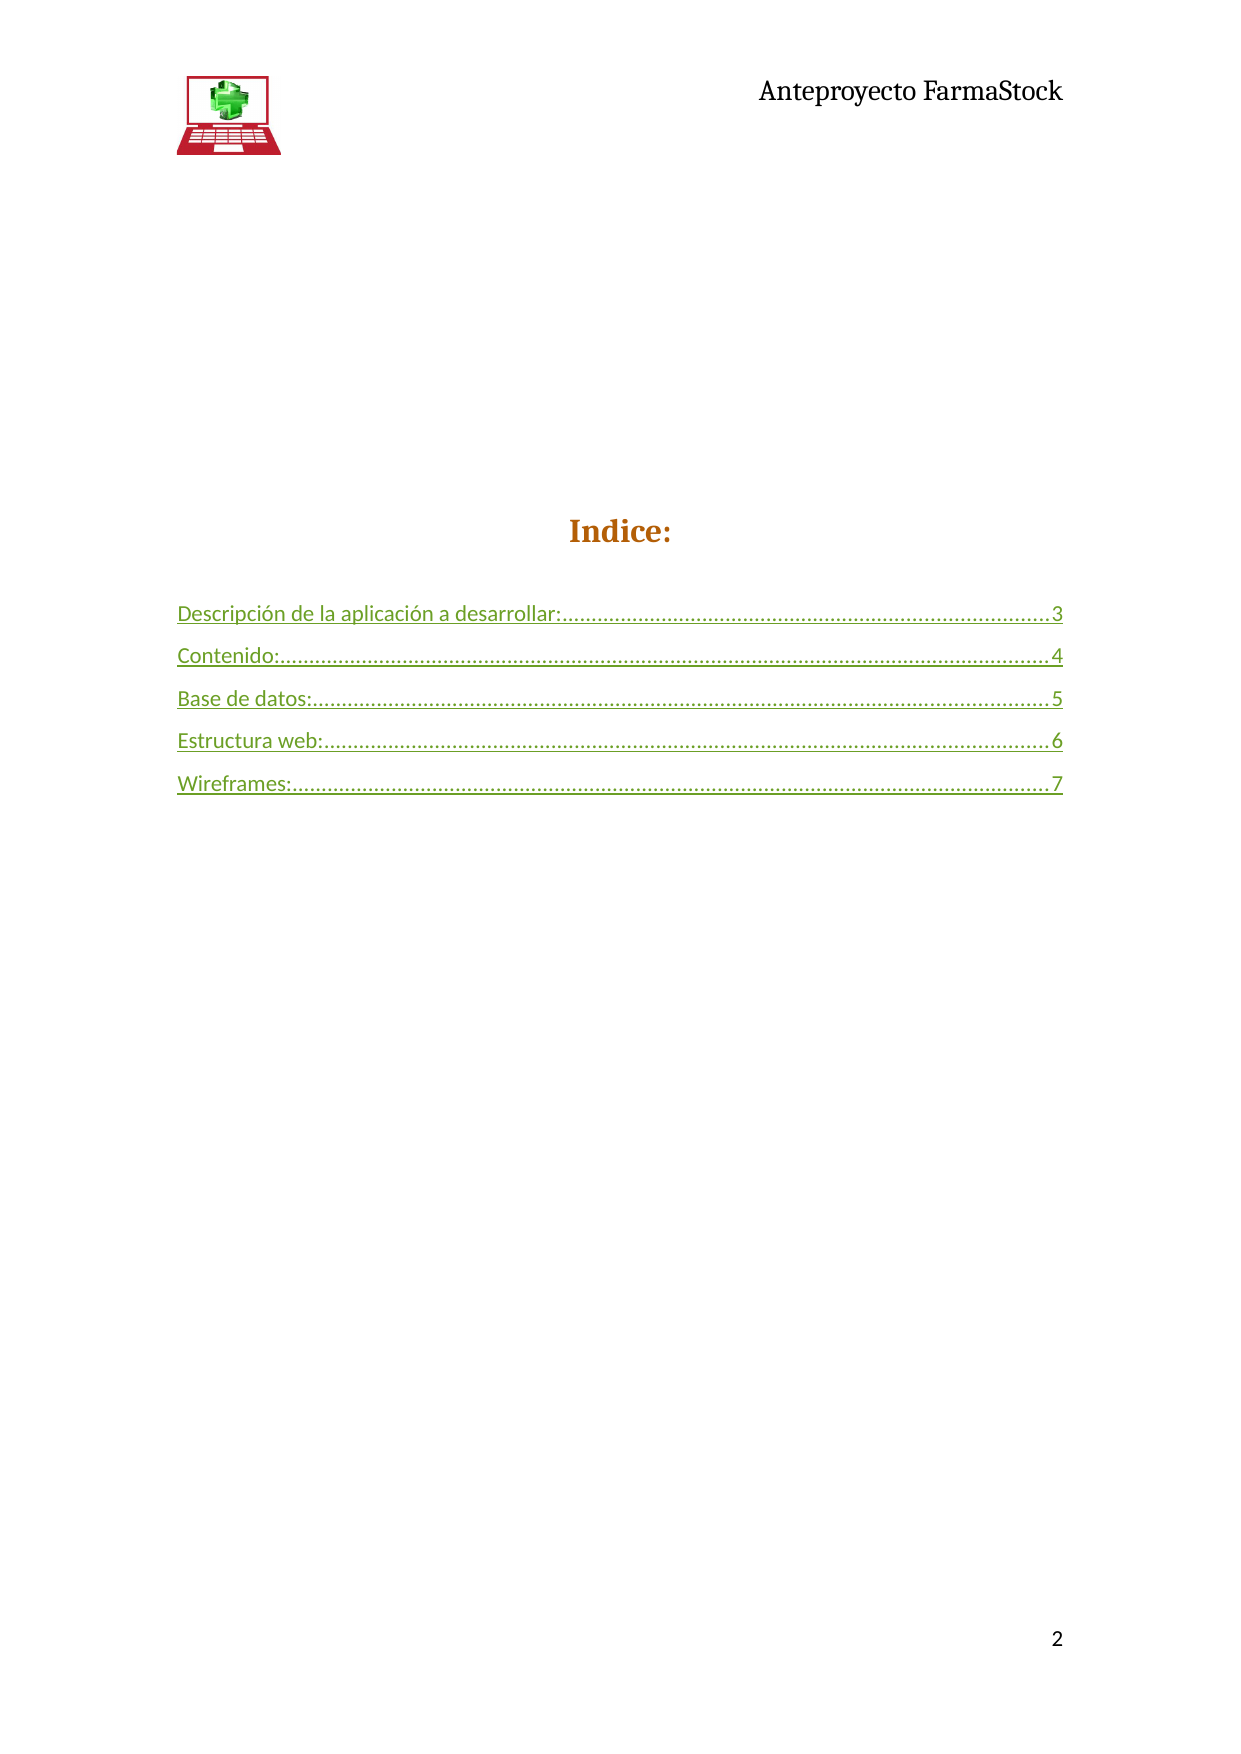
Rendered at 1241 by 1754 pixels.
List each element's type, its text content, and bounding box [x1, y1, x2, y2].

text Descripción de la aplicación a desarrollar: 3 [177, 599, 1063, 623]
text Base de datos: 5 [177, 684, 1063, 708]
picture [176, 76, 281, 155]
text Estructura web: 6 [177, 726, 1063, 751]
text Contenido: 4 [177, 641, 1063, 665]
text Wireframes: 7 [177, 769, 1063, 793]
subtitle Indice: [177, 512, 1063, 550]
